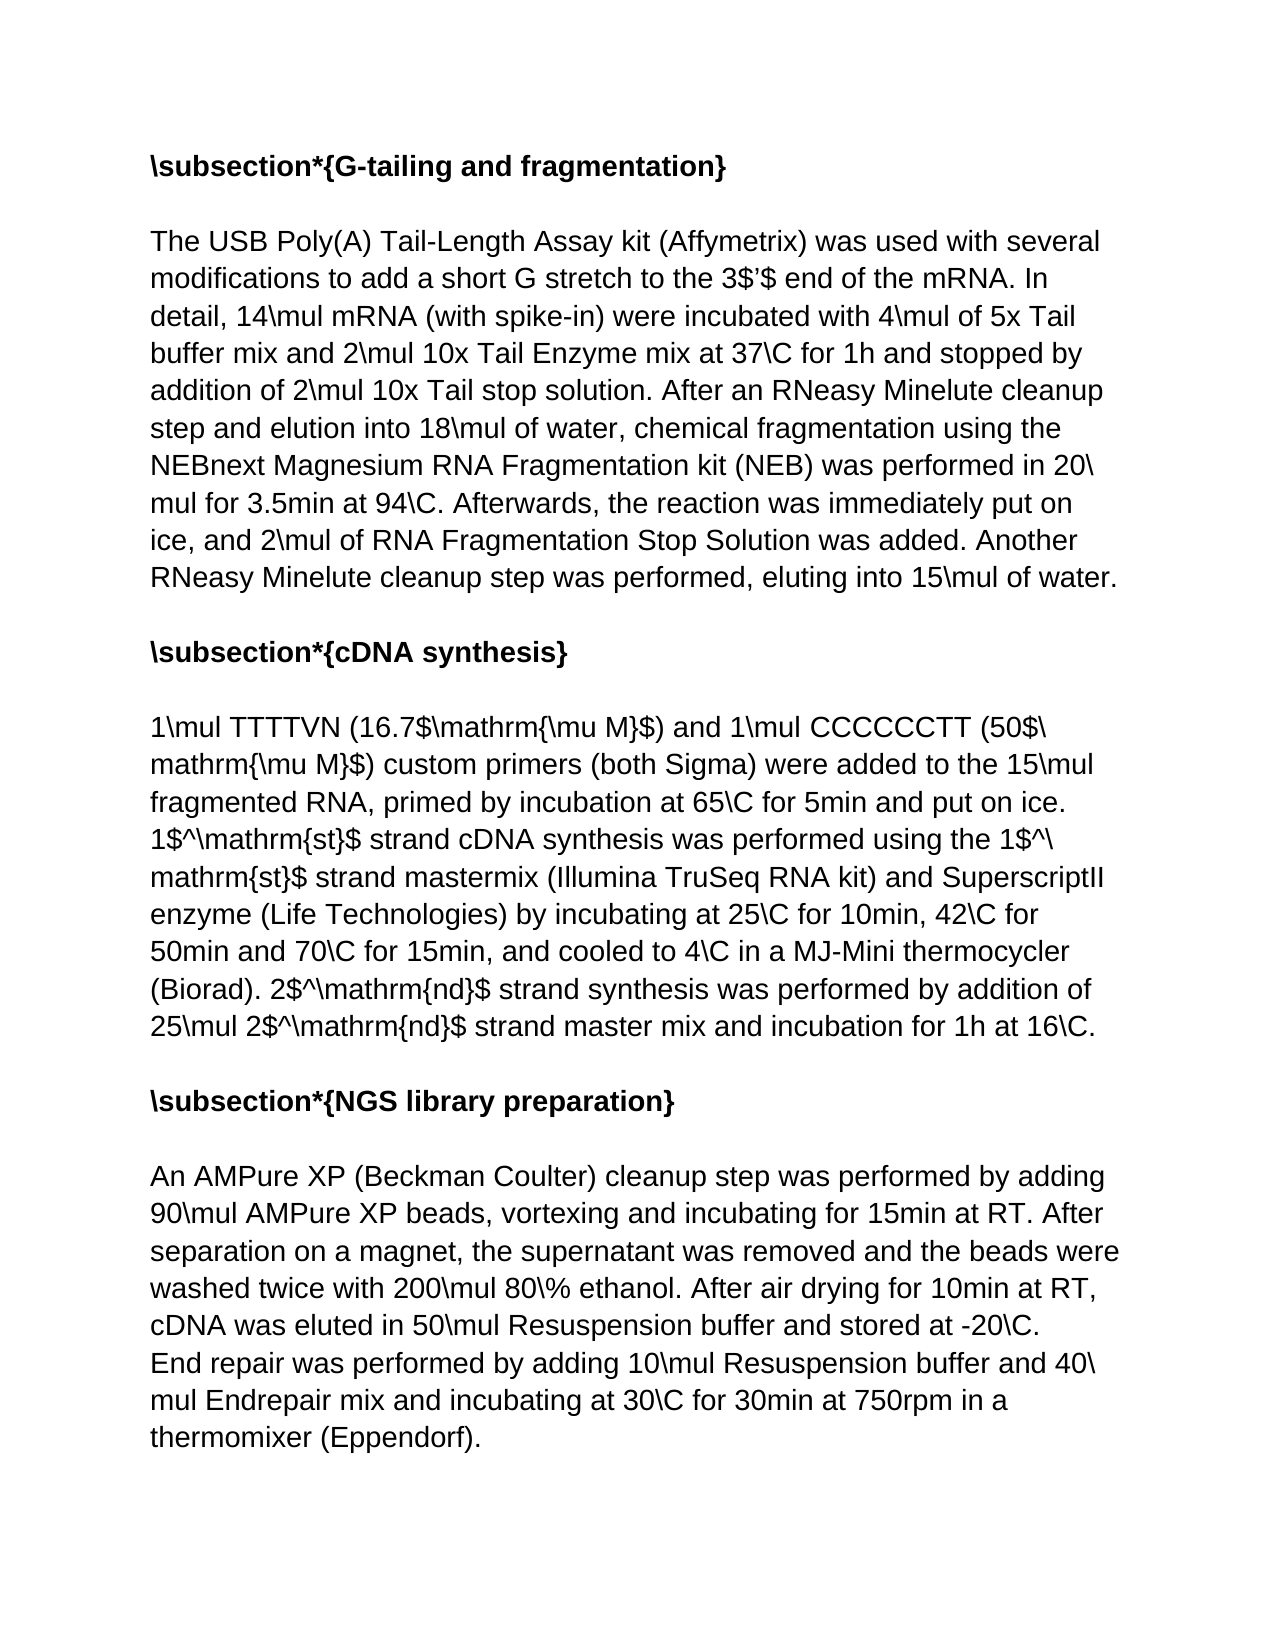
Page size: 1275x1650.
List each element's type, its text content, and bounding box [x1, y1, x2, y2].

text \subsection*{NGS library preparation} [150, 1085, 1125, 1117]
text 1\mul TTTTVN (16.7$\mathrm{\mu M}$) and 1\mul CCCCCCTT (50$\mathrm{\mu M}$) custom primers (both Sigma) were added to the 15\mul fragmented RNA, primed by incubation at 65\C for 5min and put on ice. 1$^\mathrm{st}$ strand cDNA synthesis was performed using the 1$^\mathrm{st}$ strand mastermix (Illumina TruSeq RNA kit) and SuperscriptII enzyme (Life Technologies) by incubating at 25\C for 10min, 42\C for 50min and 70\C for 15min, and cooled to 4\C in a MJ-Mini thermocycler (Biorad). 2$^\mathrm{nd}$ strand synthesis was performed by addition of 25\mul 2$^\mathrm{nd}$ strand master mix and incubation for 1h at 16\C. [150, 711, 1125, 1043]
text End repair was performed by adding 10\mul Resuspension buffer and 40\mul Endrepair mix and incubating at 30\C for 30min at 750rpm in a thermomixer (Eppendorf). [150, 1347, 1125, 1454]
text \subsection*{G-tailing and fragmentation} [150, 150, 1125, 183]
text The USB Poly(A) Tail-Length Assay kit (Affymetrix) was used with several modifications to add a short G stretch to the 3$’$ end of the mRNA. In detail, 14\mul mRNA (with spike-in) were incubated with 4\mul of 5x Tail buffer mix and 2\mul 10x Tail Enzyme mix at 37\C for 1h and stopped by addition of 2\mul 10x Tail stop solution. After an RNeasy Minelute cleanup step and elution into 18\mul of water, chemical fragmentation using the NEBnext Magnesium RNA Fragmentation kit (NEB) was performed in 20\mul for 3.5min at 94\C. Afterwards, the reaction was immediately put on ice, and 2\mul of RNA Fragmentation Stop Solution was added. Another RNeasy Minelute cleanup step was performed, eluting into 15\mul of water. [150, 225, 1125, 594]
text An AMPure XP (Beckman Coulter) cleanup step was performed by adding 90\mul AMPure XP beads, vortexing and incubating for 15min at RT. After separation on a magnet, the supernatant was removed and the beads were washed twice with 200\mul 80\% ethanol. After air drying for 10min at RT, cDNA was eluted in 50\mul Resuspension buffer and stored at -20\C. [150, 1160, 1125, 1342]
text \subsection*{cDNA synthesis} [150, 636, 1125, 669]
